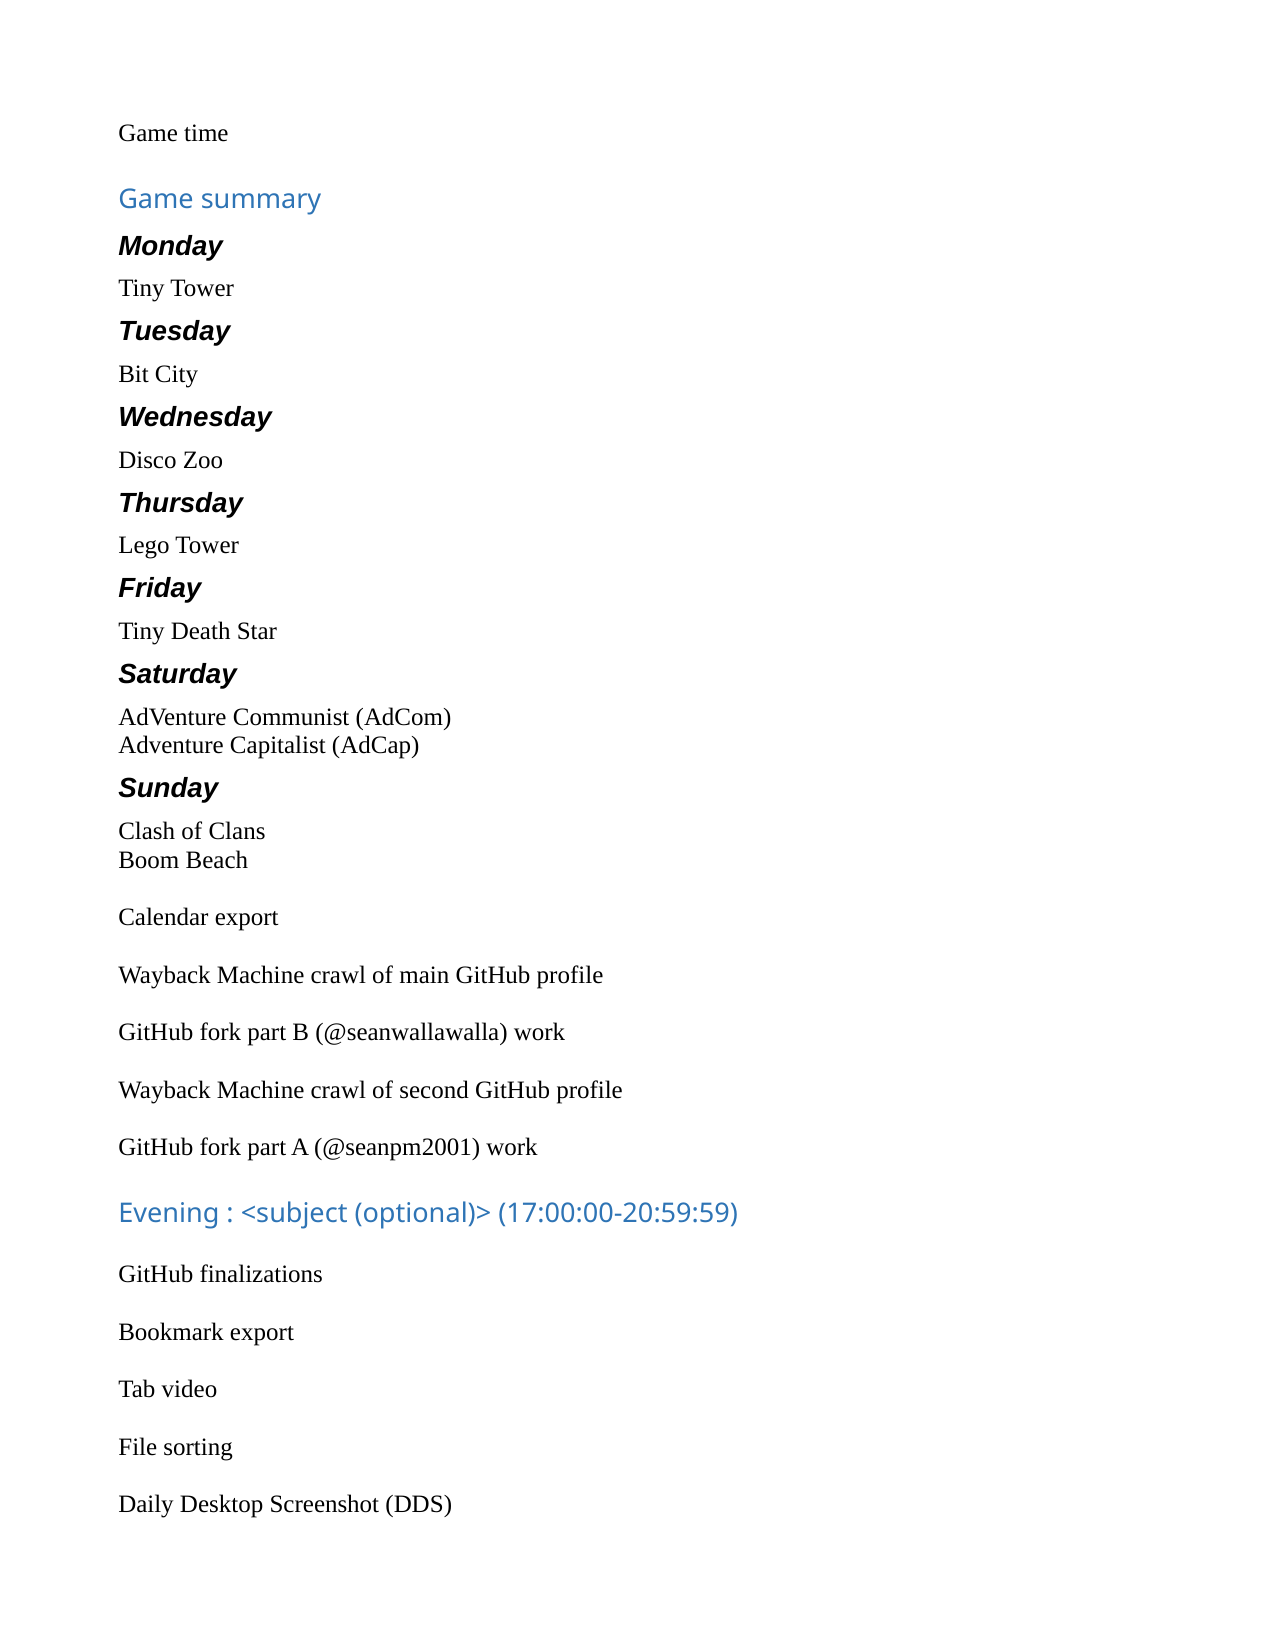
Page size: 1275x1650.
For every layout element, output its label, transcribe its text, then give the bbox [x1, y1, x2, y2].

text File sorting [118, 1432, 1157, 1461]
text GitHub finalizations [118, 1259, 1157, 1288]
subtitle Thursday [118, 486, 1157, 518]
subtitle Tuesday [118, 315, 1157, 347]
subtitle Friday [118, 572, 1157, 603]
text Game time [118, 118, 1157, 147]
subtitle Monday [118, 229, 1157, 261]
subtitle Game summary [118, 180, 1157, 217]
text Tiny Tower [118, 273, 1157, 302]
text Wayback Machine crawl of second GitHub profile [118, 1075, 1157, 1103]
subtitle Wednesday [118, 400, 1157, 432]
text Daily Desktop Screenshot (DDS) [118, 1489, 1157, 1518]
text Disco Zoo [118, 445, 1157, 473]
text Bit City [118, 359, 1157, 388]
text AdVenture Communist (AdCom) [118, 702, 1157, 730]
text Tab video [118, 1374, 1157, 1403]
text Clash of Clans [118, 816, 1157, 845]
subtitle Evening : <subject (optional)> (17:00:00-20:59:59) [118, 1194, 1157, 1231]
text Wayback Machine crawl of main GitHub profile [118, 960, 1157, 988]
text Adventure Capitalist (AdCap) [118, 730, 1157, 759]
text Lego Tower [118, 530, 1157, 559]
text Calendar export [118, 902, 1157, 931]
subtitle Saturday [118, 657, 1157, 689]
text GitHub fork part A (@seanpm2001) work [118, 1132, 1157, 1161]
subtitle Sunday [118, 772, 1157, 803]
text Tiny Death Star [118, 616, 1157, 645]
text Bookmark export [118, 1317, 1157, 1346]
text GitHub fork part B (@seanwallawalla) work [118, 1017, 1157, 1046]
text Boom Beach [118, 845, 1157, 873]
